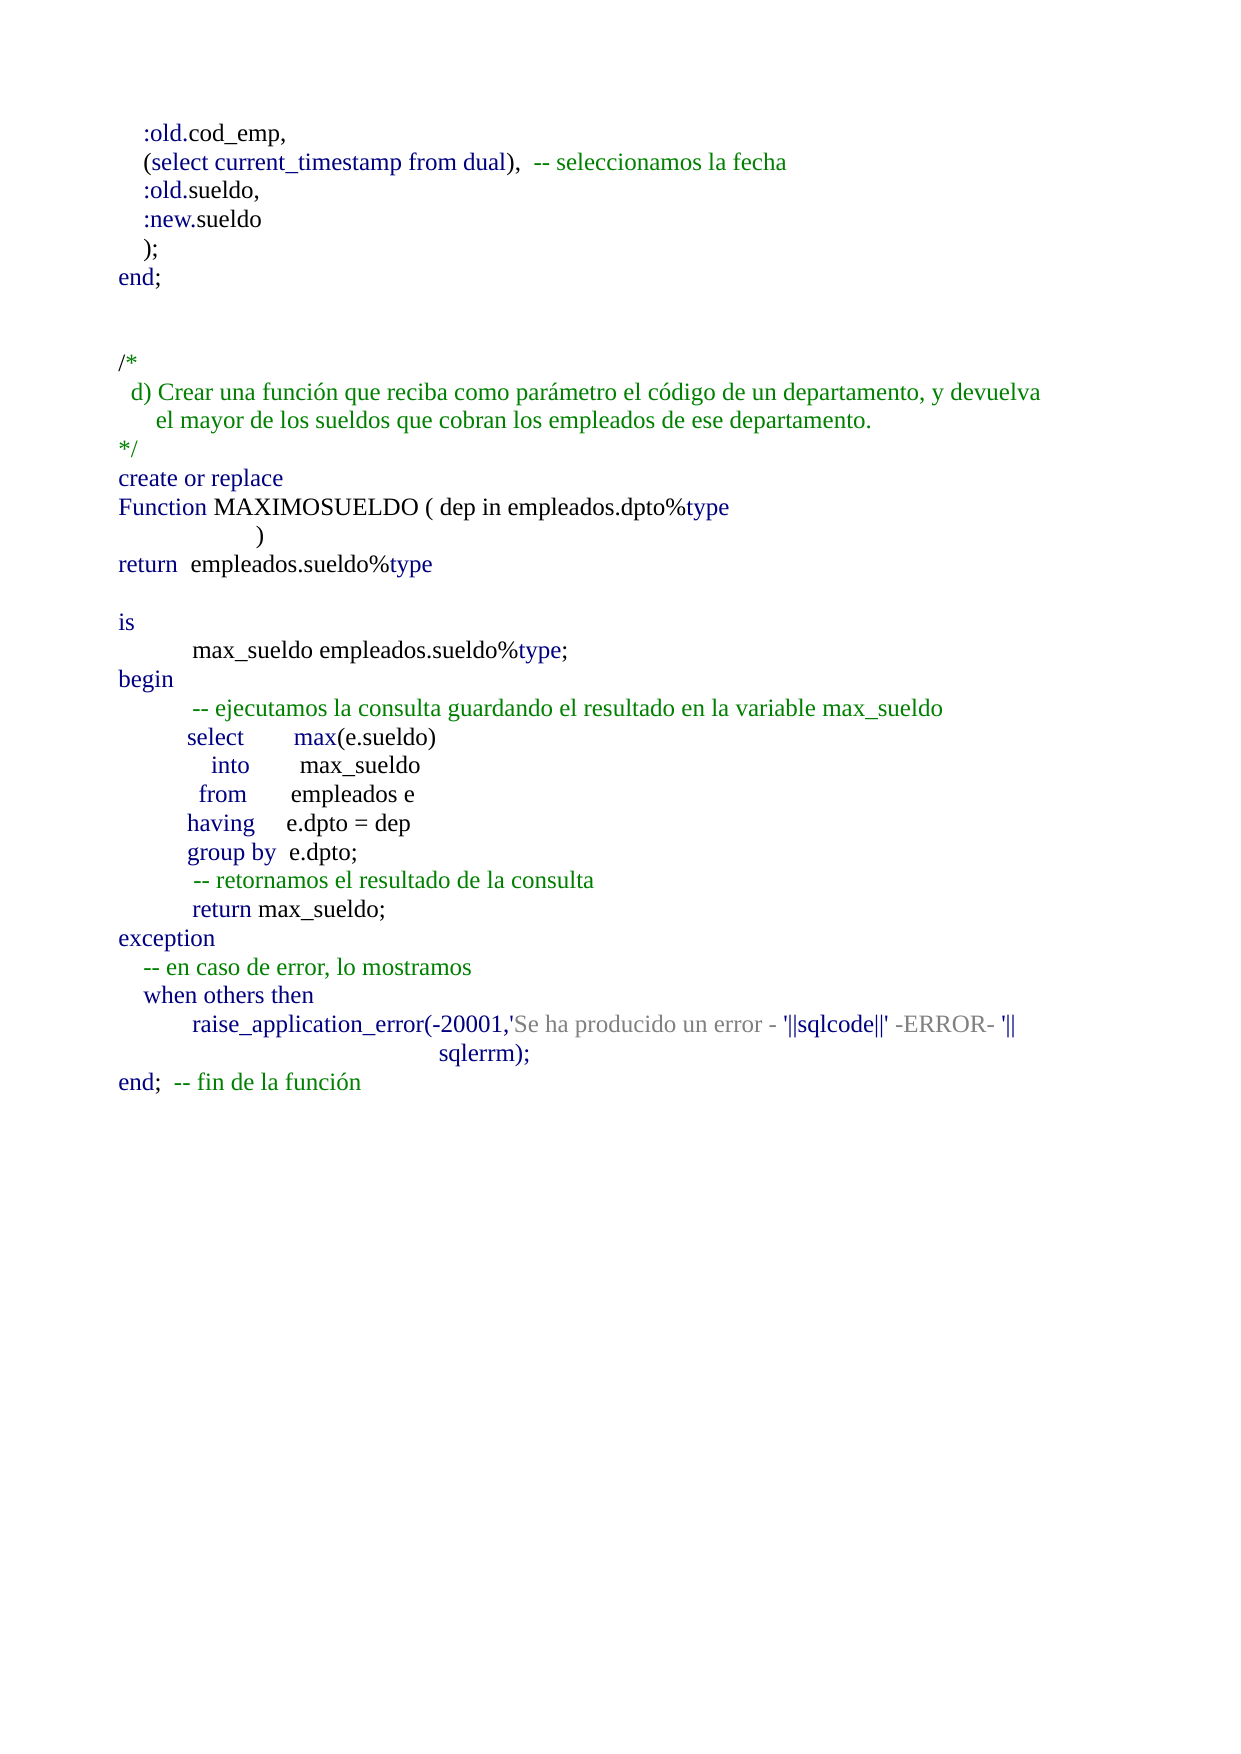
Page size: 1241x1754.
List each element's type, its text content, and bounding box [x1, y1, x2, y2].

text (select current_timestamp from dual), -- seleccionamos la fecha [118, 147, 1122, 176]
text from empleados e [118, 779, 1122, 808]
text el mayor de los sueldos que cobran los empleados de ese departamento. [118, 406, 1122, 434]
text :old.sueldo, [118, 176, 1122, 204]
text */ [118, 434, 1122, 463]
text /* [118, 348, 1122, 377]
text end; [118, 262, 1122, 291]
text having e.dpto = dep [118, 808, 1122, 837]
text create or replace [118, 463, 1122, 492]
text :new.sueldo [118, 204, 1122, 233]
text exception [118, 923, 1122, 952]
text is [118, 607, 1122, 636]
text into max_sueldo [118, 751, 1122, 779]
text ) [118, 521, 1122, 549]
text -- ejecutamos la consulta guardando el resultado en la variable max_sueldo [118, 693, 1122, 722]
text begin [118, 664, 1122, 693]
text d) Crear una función que reciba como parámetro el código de un departamento, y devuelva [118, 377, 1122, 406]
text raise_application_error(-20001,'Se ha producido un error - '||sqlcode||' -ERROR- '|| sqlerrm); [118, 1009, 1122, 1067]
text return max_sueldo; [118, 894, 1122, 923]
text Function MAXIMOSUELDO ( dep in empleados.dpto%type [118, 492, 1122, 521]
text :old.cod_emp, [118, 118, 1122, 147]
text ); [118, 233, 1122, 262]
text end; -- fin de la función [118, 1067, 1122, 1096]
text group by e.dpto; [118, 837, 1122, 866]
text -- retornamos el resultado de la consulta [118, 866, 1122, 894]
text -- en caso de error, lo mostramos [118, 952, 1122, 981]
text select max(e.sueldo) [118, 722, 1122, 751]
text max_sueldo empleados.sueldo%type; [118, 636, 1122, 664]
text return empleados.sueldo%type [118, 549, 1122, 607]
text when others then [118, 981, 1122, 1009]
